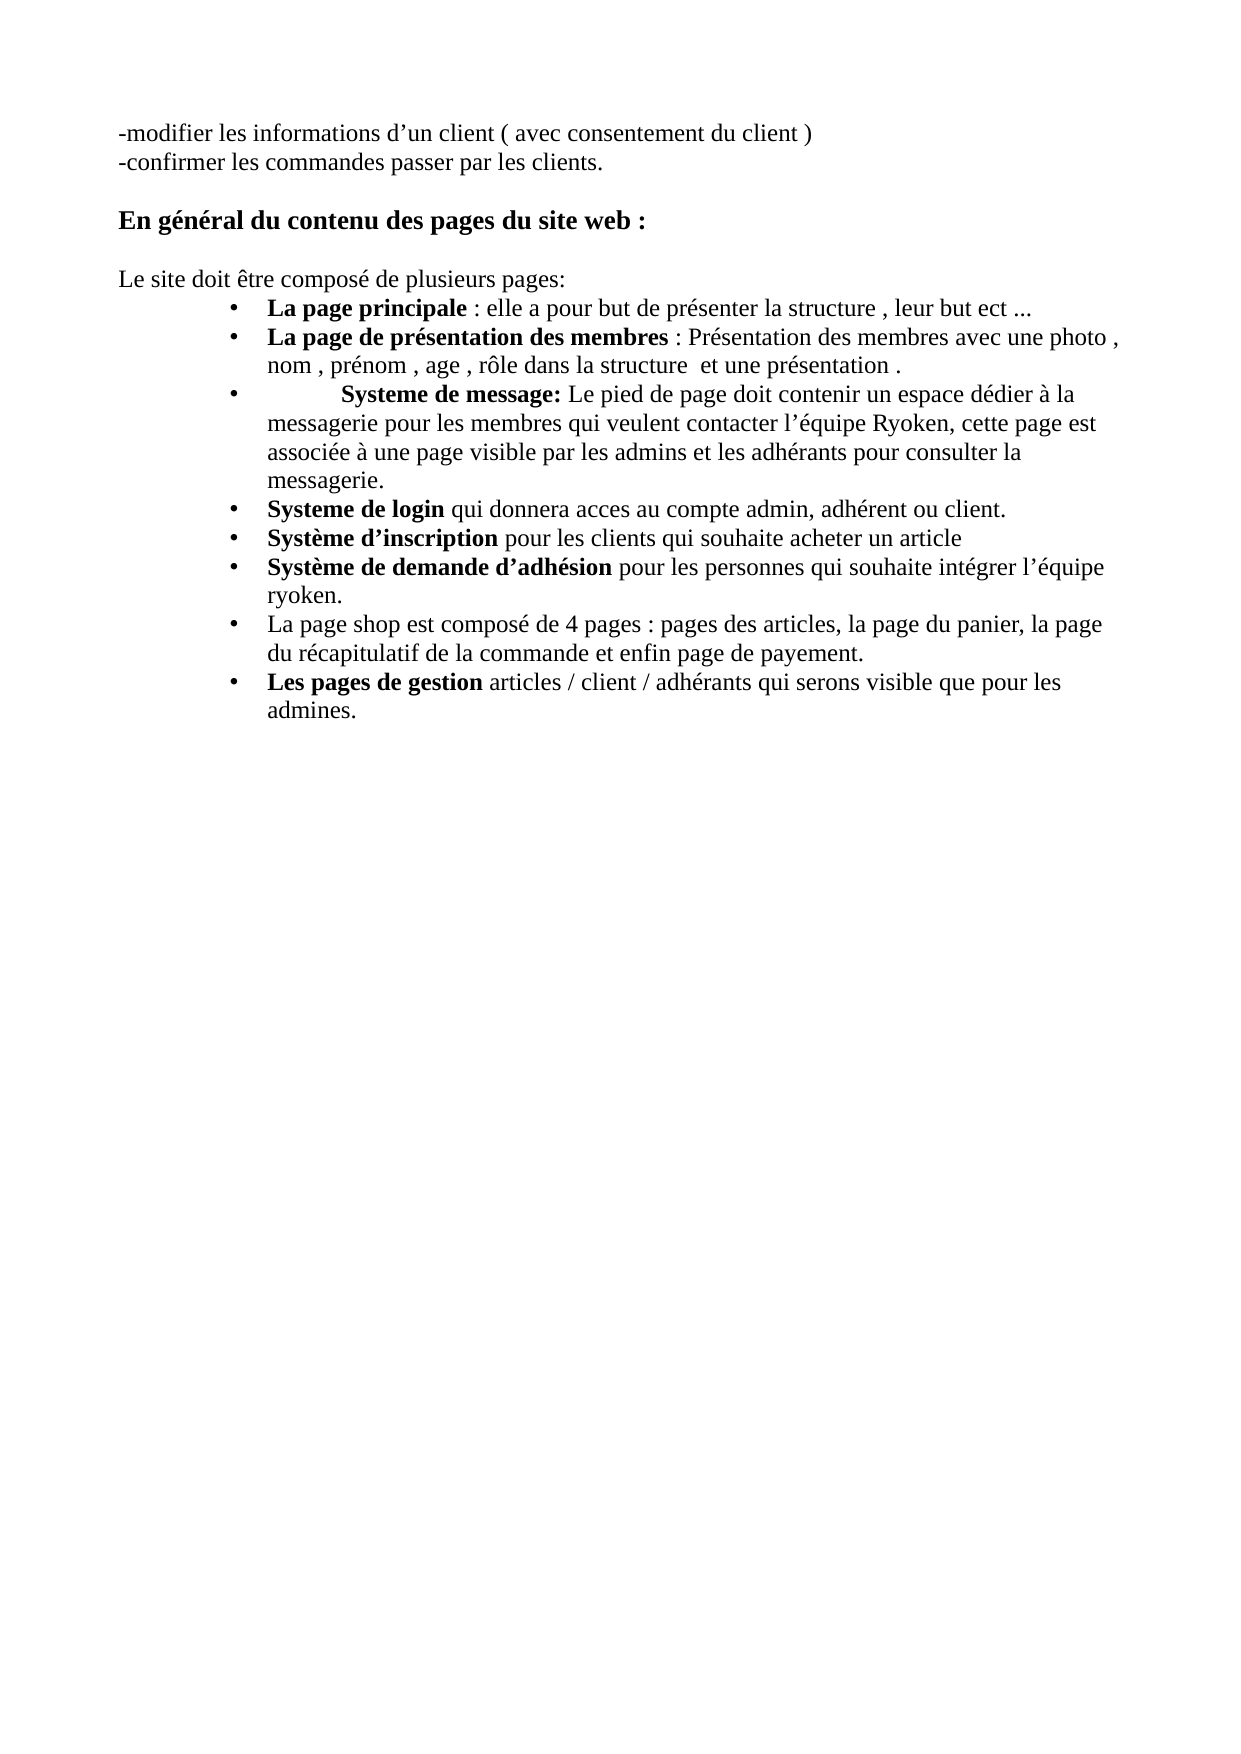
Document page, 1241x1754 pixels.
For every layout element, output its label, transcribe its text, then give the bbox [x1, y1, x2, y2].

text -modifier les informations d’un client ( avec consentement du client ) [118, 118, 1122, 147]
text -confirmer les commandes passer par les clients. [118, 147, 1122, 176]
list Systeme de message: Le pied de page doit contenir un espace dédier à la messagerie pour les membres qui veulent contacter l’équipe Ryoken, cette page est associée à une page visible par les admins et les adhérants pour consulter la messagerie. [229, 379, 1122, 494]
text Le site doit être composé de plusieurs pages: [118, 264, 1122, 293]
list Système d’inscription pour les clients qui souhaite acheter un article [229, 523, 1122, 552]
list La page de présentation des membres : Présentation des membres avec une photo , nom , prénom , age , rôle dans la structure et une présentation . [229, 322, 1122, 379]
text En général du contenu des pages du site web : [118, 204, 1122, 236]
list La page principale : elle a pour but de présenter la structure , leur but ect ... [229, 293, 1122, 322]
list Les pages de gestion articles / client / adhérants qui serons visible que pour les admines. [229, 667, 1122, 724]
list Systeme de login qui donnera acces au compte admin, adhérent ou client. [229, 494, 1122, 523]
list La page shop est composé de 4 pages : pages des articles, la page du panier, la page du récapitulatif de la commande et enfin page de payement. [229, 609, 1122, 667]
list Système de demande d’adhésion pour les personnes qui souhaite intégrer l’équipe ryoken. [229, 552, 1122, 609]
